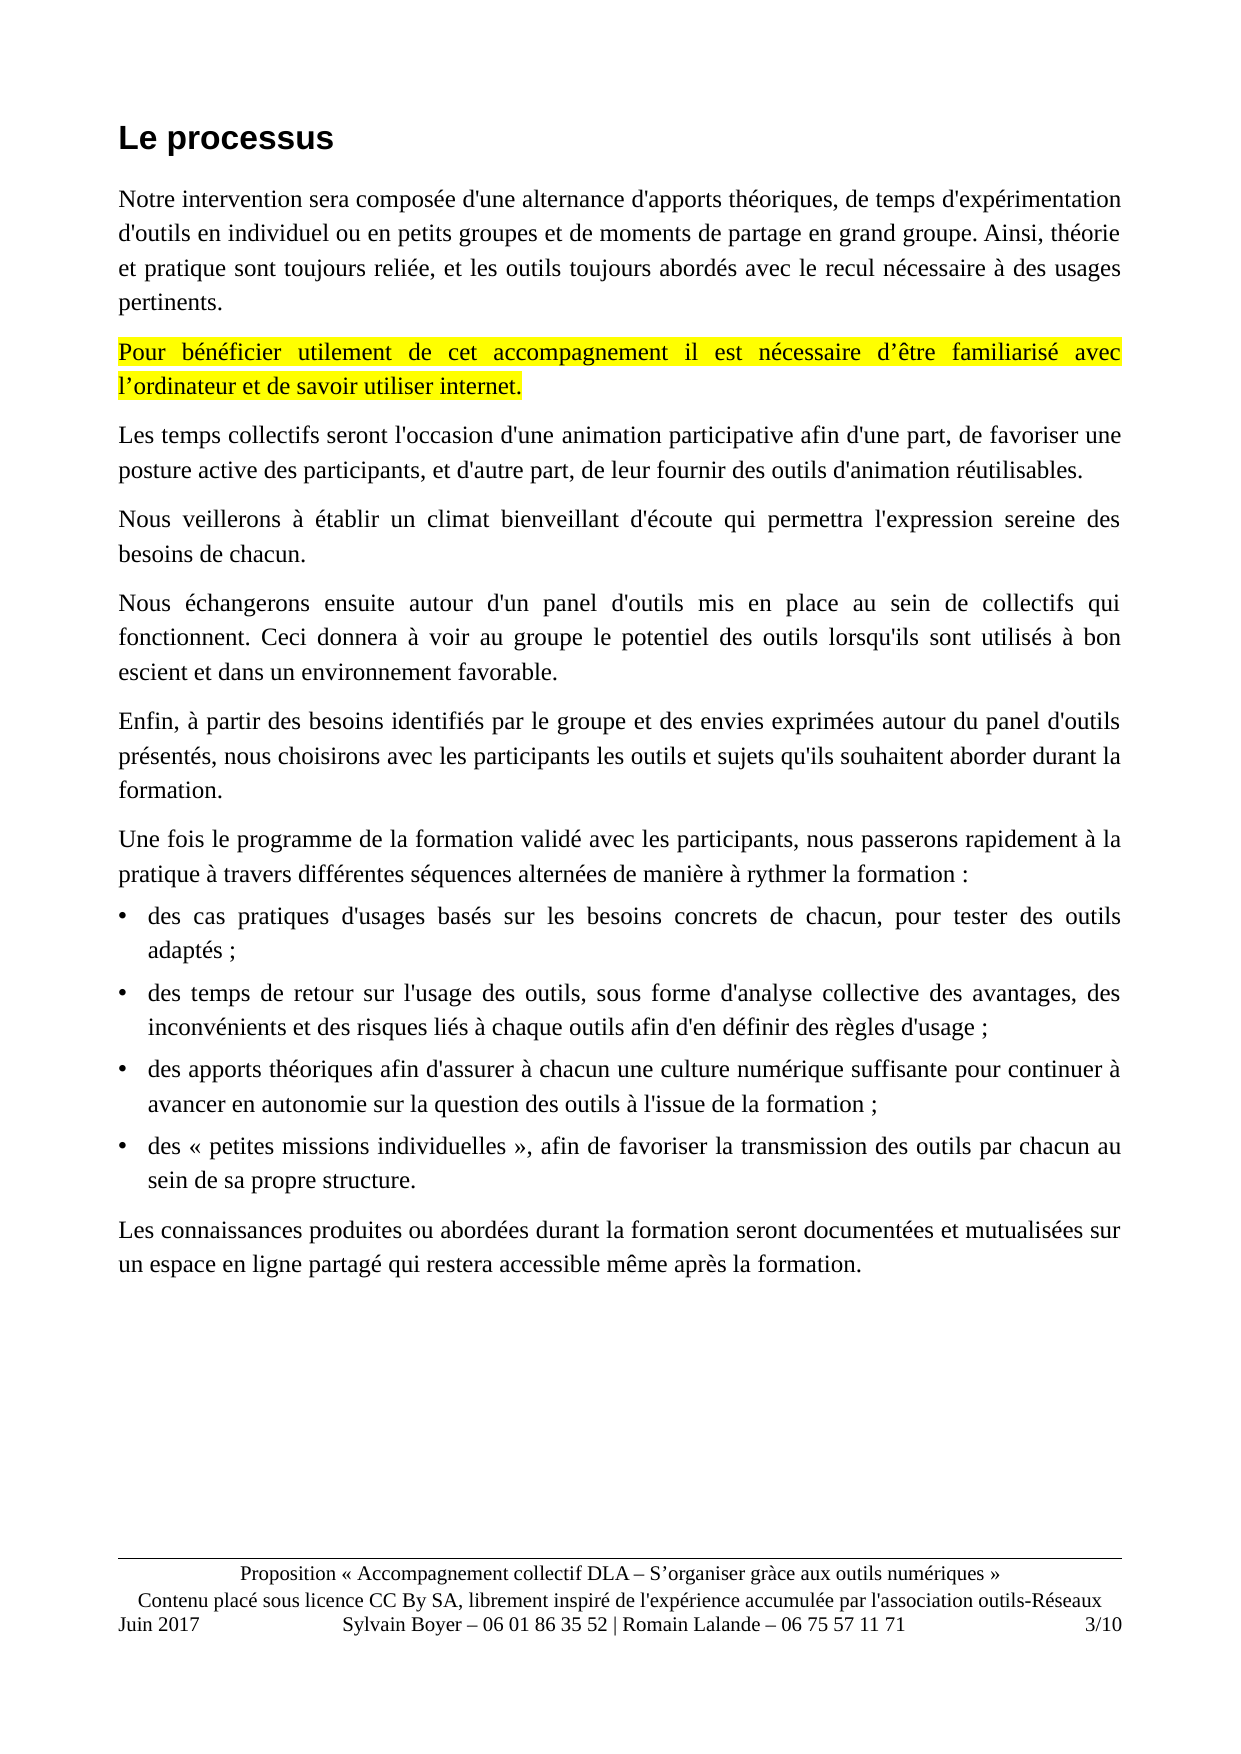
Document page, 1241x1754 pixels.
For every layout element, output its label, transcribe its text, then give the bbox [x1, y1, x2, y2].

list des temps de retour sur l'usage des outils, sous forme d'analyse collective des avantages, des inconvénients et des risques liés à chaque outils afin d'en définir des règles d'usage ; [118, 978, 1122, 1041]
text Les temps collectifs seront l'occasion d'une animation participative afin d'une part, de favoriser une posture active des participants, et d'autre part, de leur fournir des outils d'animation réutilisables. [118, 421, 1122, 484]
list des « petites missions individuelles », afin de favoriser la transmission des outils par chacun au sein de sa propre structure. [118, 1131, 1122, 1194]
text Nous échangerons ensuite autour d'un panel d'outils mis en place au sein de collectifs qui fonctionnent. Ceci donnera à voir au groupe le potentiel des outils lorsqu'ils sont utilisés à bon escient et dans un environnement favorable. [118, 588, 1122, 686]
text Une fois le programme de la formation validé avec les participants, nous passerons rapidement à la pratique à travers différentes séquences alternées de manière à rythmer la formation : [118, 824, 1122, 888]
text Pour bénéficier utilement de cet accompagnement il est nécessaire d’être familiarisé avec l’ordinateur et de savoir utiliser internet. [118, 337, 1122, 400]
list des apports théoriques afin d'assurer à chacun une culture numérique suffisante pour continuer à avancer en autonomie sur la question des outils à l'issue de la formation ; [118, 1054, 1122, 1118]
subtitle Le processus [118, 118, 1122, 157]
text Notre intervention sera composée d'une alternance d'apports théoriques, de temps d'expérimentation d'outils en individuel ou en petits groupes et de moments de partage en grand groupe. Ainsi, théorie et pratique sont toujours reliée, et les outils toujours abordés avec le recul nécessaire à des usages pertinents. [118, 184, 1122, 316]
text Les connaissances produites ou abordées durant la formation seront documentées et mutualisées sur un espace en ligne partagé qui restera accessible même après la formation. [118, 1215, 1122, 1278]
list des cas pratiques d'usages basés sur les besoins concrets de chacun, pour tester des outils adaptés ; [118, 901, 1122, 964]
text Enfin, à partir des besoins identifiés par le groupe et des envies exprimées autour du panel d'outils présentés, nous choisirons avec les participants les outils et sujets qu'ils souhaitent aborder durant la formation. [118, 706, 1122, 804]
text Nous veillerons à établir un climat bienveillant d'écoute qui permettra l'expression sereine des besoins de chacun. [118, 504, 1122, 567]
